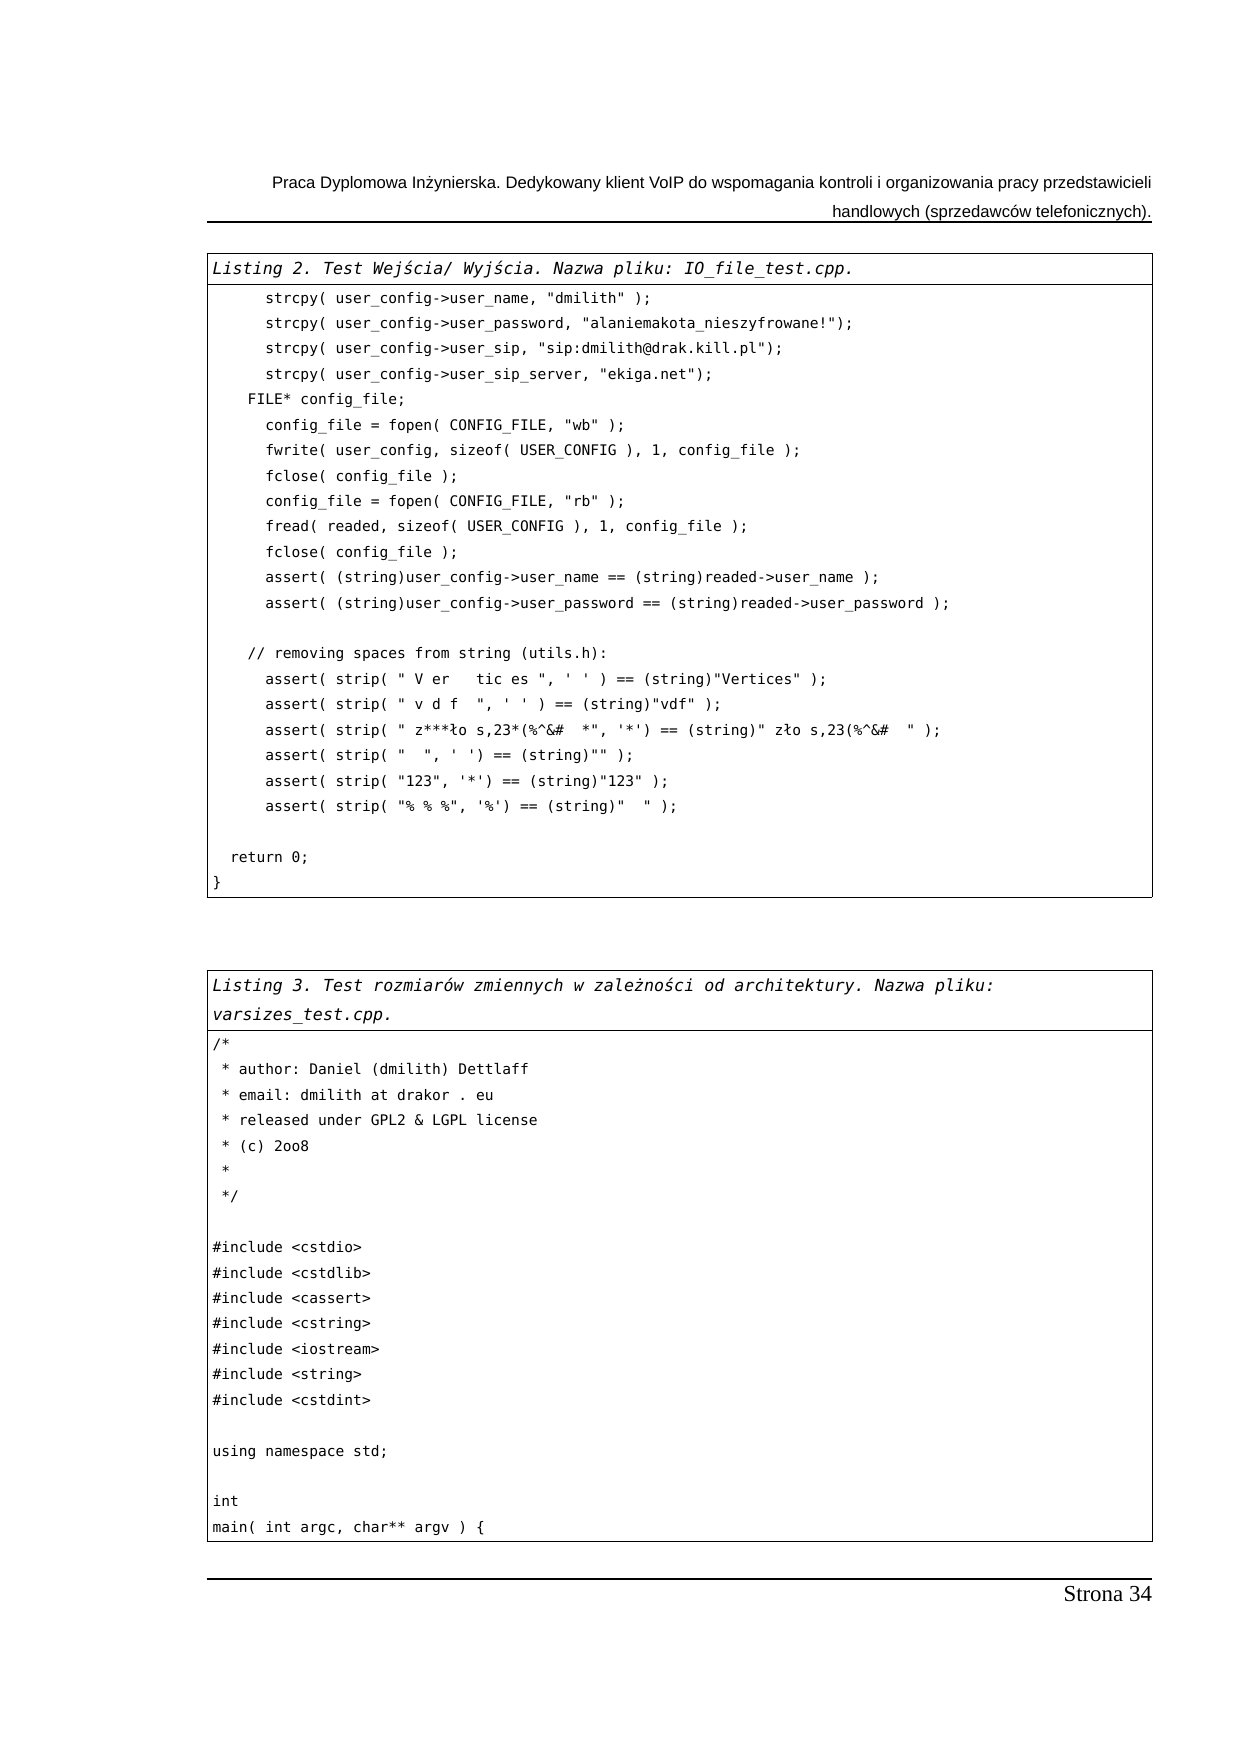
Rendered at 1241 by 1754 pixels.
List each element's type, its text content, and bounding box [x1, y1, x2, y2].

table_header Listing 3. Test rozmiarów zmiennych w zależności od architektury. Nazwa pliku: varsizes_test.cpp. [208, 971, 1152, 1030]
table_cell /* * author: Daniel (dmilith) Dettlaff * email: dmilith at drakor . eu * released under GPL2 & LGPL license * (c) 2oo8 * */ #include <cstdio> #include <cstdlib> #include <cassert> #include <cstring> #include <iostream> #include <string> #include <cstdint> using namespace std; int main( int argc, char** argv ) { [208, 1031, 1152, 1541]
table_cell strcpy( user_config->user_name, "dmilith" ); strcpy( user_config->user_password, "alaniemakota_nieszyfrowane!"); strcpy( user_config->user_sip, "sip:dmilith@drak.kill.pl"); strcpy( user_config->user_sip_server, "ekiga.net"); FILE* config_file; config_file = fopen( CONFIG_FILE, "wb" ); fwrite( user_config, sizeof( USER_CONFIG ), 1, config_file ); fclose( config_file ); config_file = fopen( CONFIG_FILE, "rb" ); fread( readed, sizeof( USER_CONFIG ), 1, config_file ); fclose( config_file ); assert( (string)user_config->user_name == (string)readed->user_name ); assert( (string)user_config->user_password == (string)readed->user_password ); // removing spaces from string (utils.h): assert( strip( " V er tic es ", ' ' ) == (string)"Vertices" ); assert( strip( " v d f ", ' ' ) == (string)"vdf" ); assert( strip( " z***ło s,23*(%^&# *", '*') == (string)" zło s,23(%^&# " ); assert( strip( " ", ' ') == (string)"" ); assert( strip( "123", '*') == (string)"123" ); assert( strip( "% % %", '%') == (string)" " ); return 0; } [208, 285, 1152, 897]
table_header Listing 2. Test Wejścia/ Wyjścia. Nazwa pliku: IO_file_test.cpp. [208, 254, 1152, 284]
